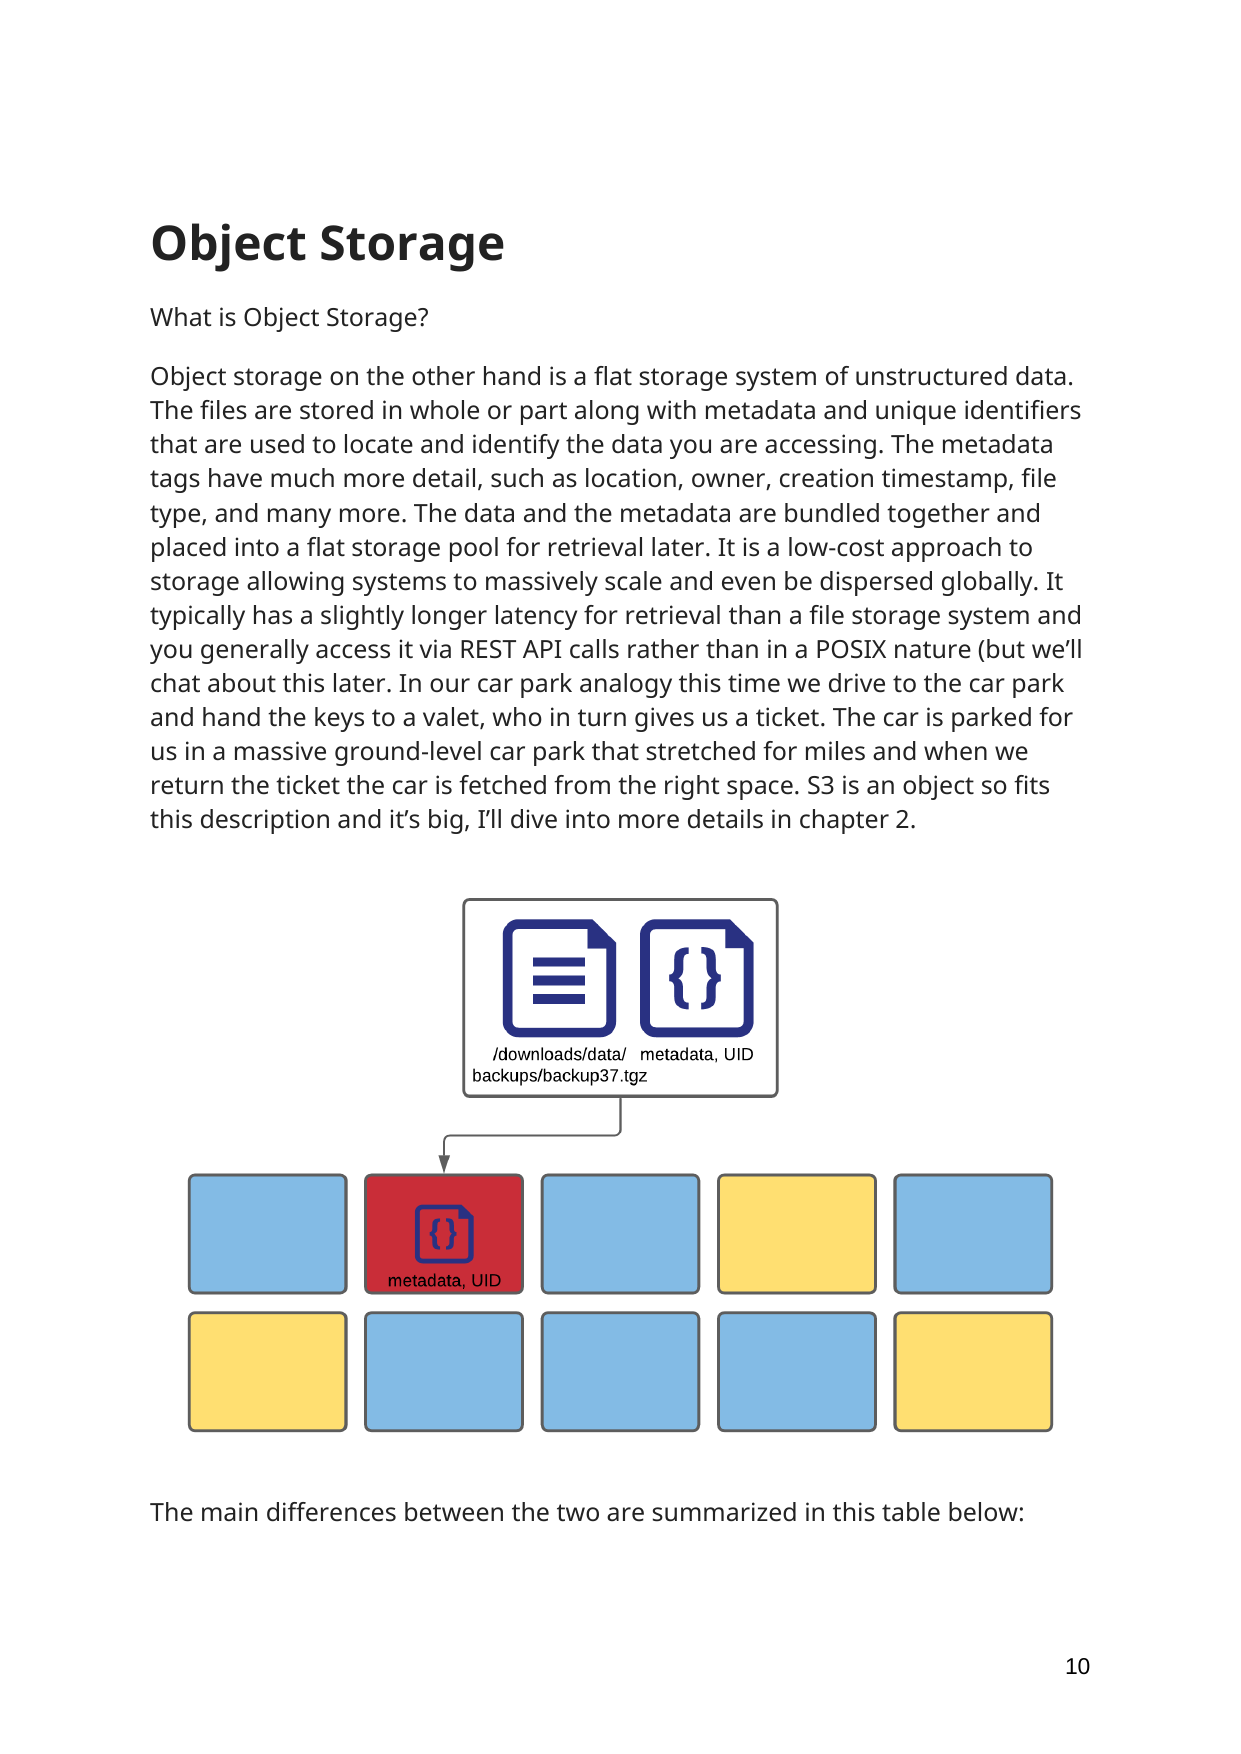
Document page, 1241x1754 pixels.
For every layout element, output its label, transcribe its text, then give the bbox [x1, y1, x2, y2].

text The main differences between the two are summarized in this table below: [150, 1494, 1090, 1528]
picture [150, 860, 1091, 1470]
text Object storage on the other hand is a flat storage system of unstructured data. The files are stored in whole or part along with metadata and unique identifiers that are used to locate and identify the data you are accessing. The metadata tags have much more detail, such as location, owner, creation timestamp, file type, and many more. The data and the metadata are bundled together and placed into a flat storage pool for retrieval later. It is a low-cost approach to storage allowing systems to massively scale and even be dispersed globally. It typically has a slightly longer latency for retrieval than a file storage system and you generally access it via REST API calls rather than in a POSIX nature (but we’ll chat about this later. In our car park analogy this time we drive to the car park and hand the keys to a valet, who in turn gives us a ticket. The car is parked for us in a massive ground-level car park that stretched for miles and when we return the ticket the car is fetched from the right space. S3 is an object so fits this description and it’s big, I’ll dive into more details in chapter 2. [150, 359, 1090, 836]
text What is Object Storage? [150, 300, 1090, 334]
subtitle Object Storage [150, 209, 1090, 274]
